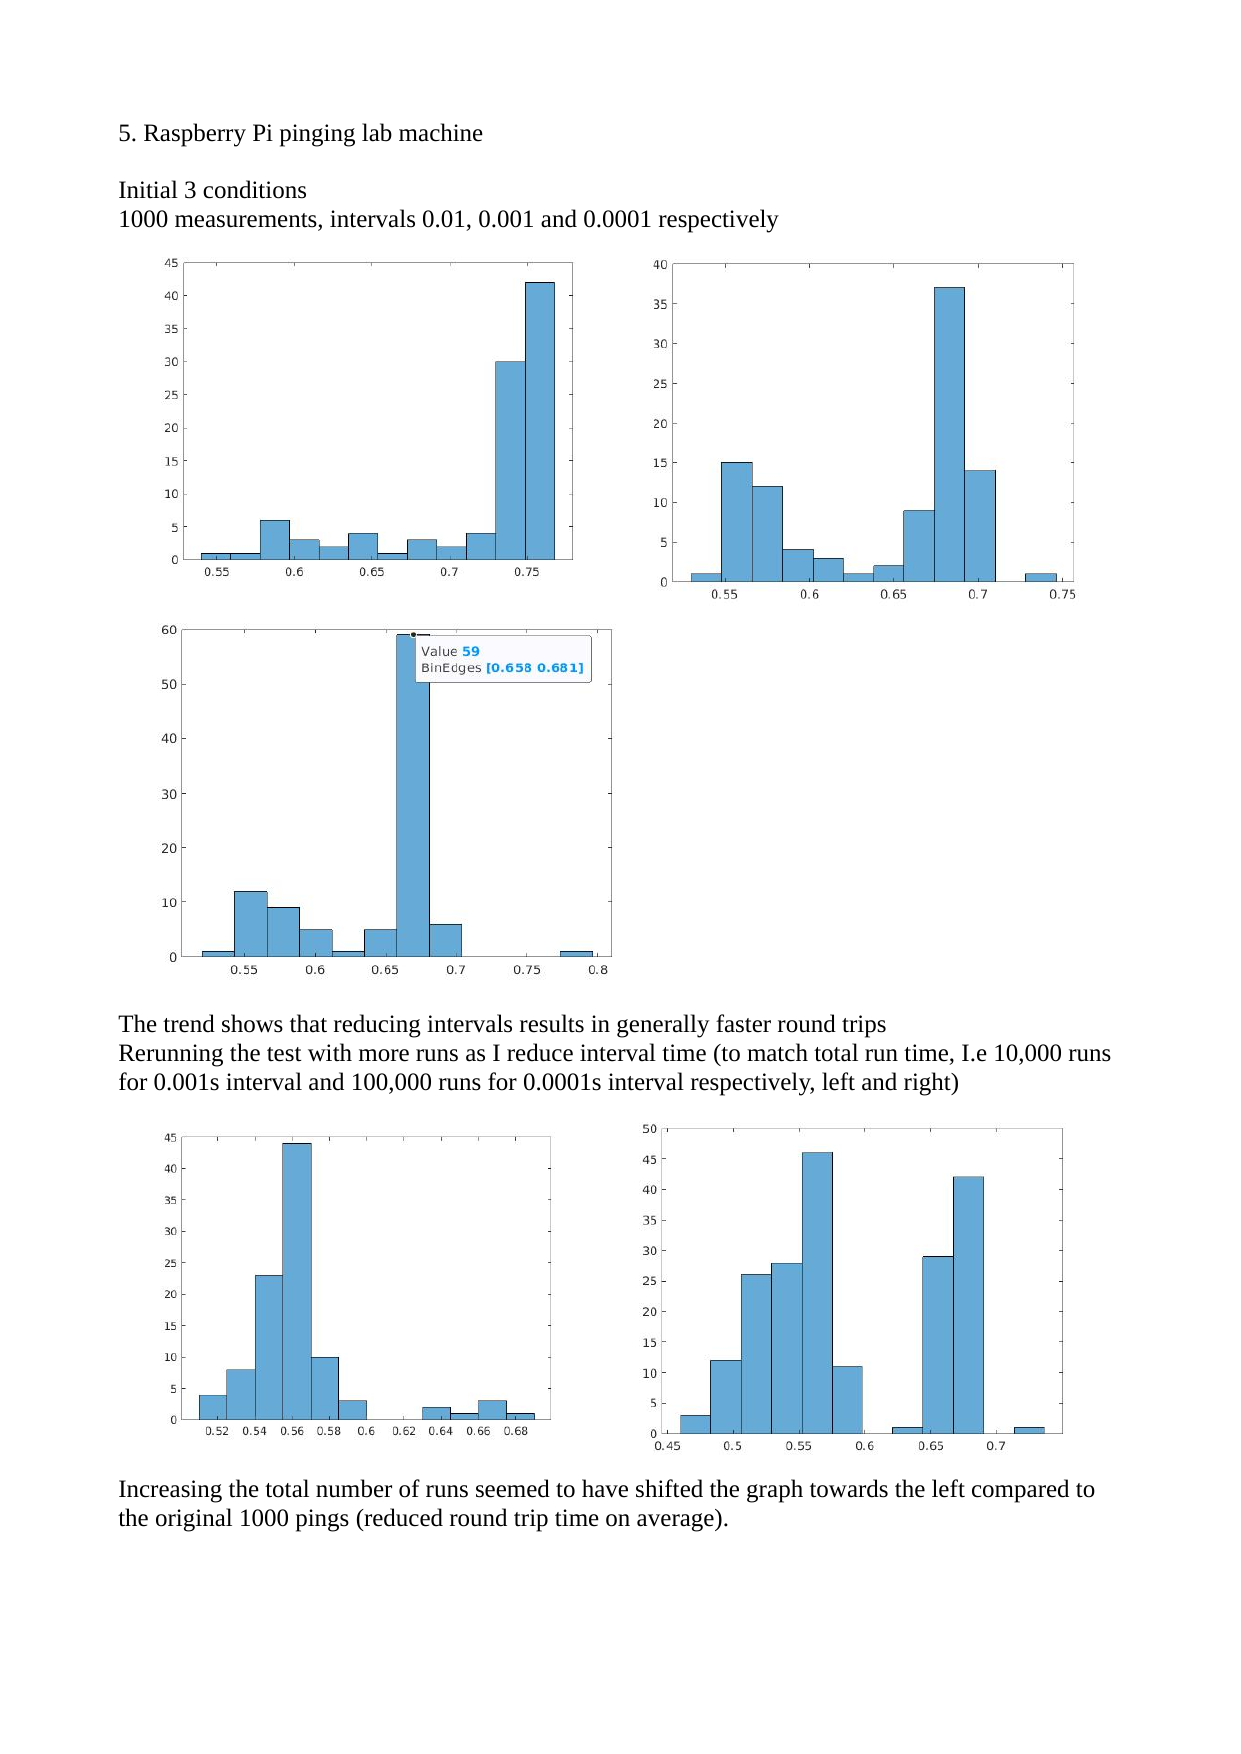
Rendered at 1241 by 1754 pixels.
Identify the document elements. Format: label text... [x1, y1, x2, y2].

picture [120, 1101, 1110, 1474]
text Initial 3 conditions [118, 176, 1122, 204]
text Increasing the total number of runs seemed to have shifted the graph towards the left compared to the original 1000 pings (reduced round trip time on average). [118, 1096, 1122, 1532]
text Rerunning the test with more runs as I reduce interval time (to match total run time, I.e 10,000 runs for 0.001s interval and 100,000 runs for 0.0001s interval respectively, left and right) [118, 1038, 1122, 1096]
text The trend shows that reducing intervals results in generally faster round trips [118, 1009, 1122, 1038]
text 5. Raspberry Pi pinging lab machine [118, 118, 1122, 147]
text 1000 measurements, intervals 0.01, 0.001 and 0.0001 respectively [118, 204, 1122, 233]
picture [110, 236, 1123, 1000]
